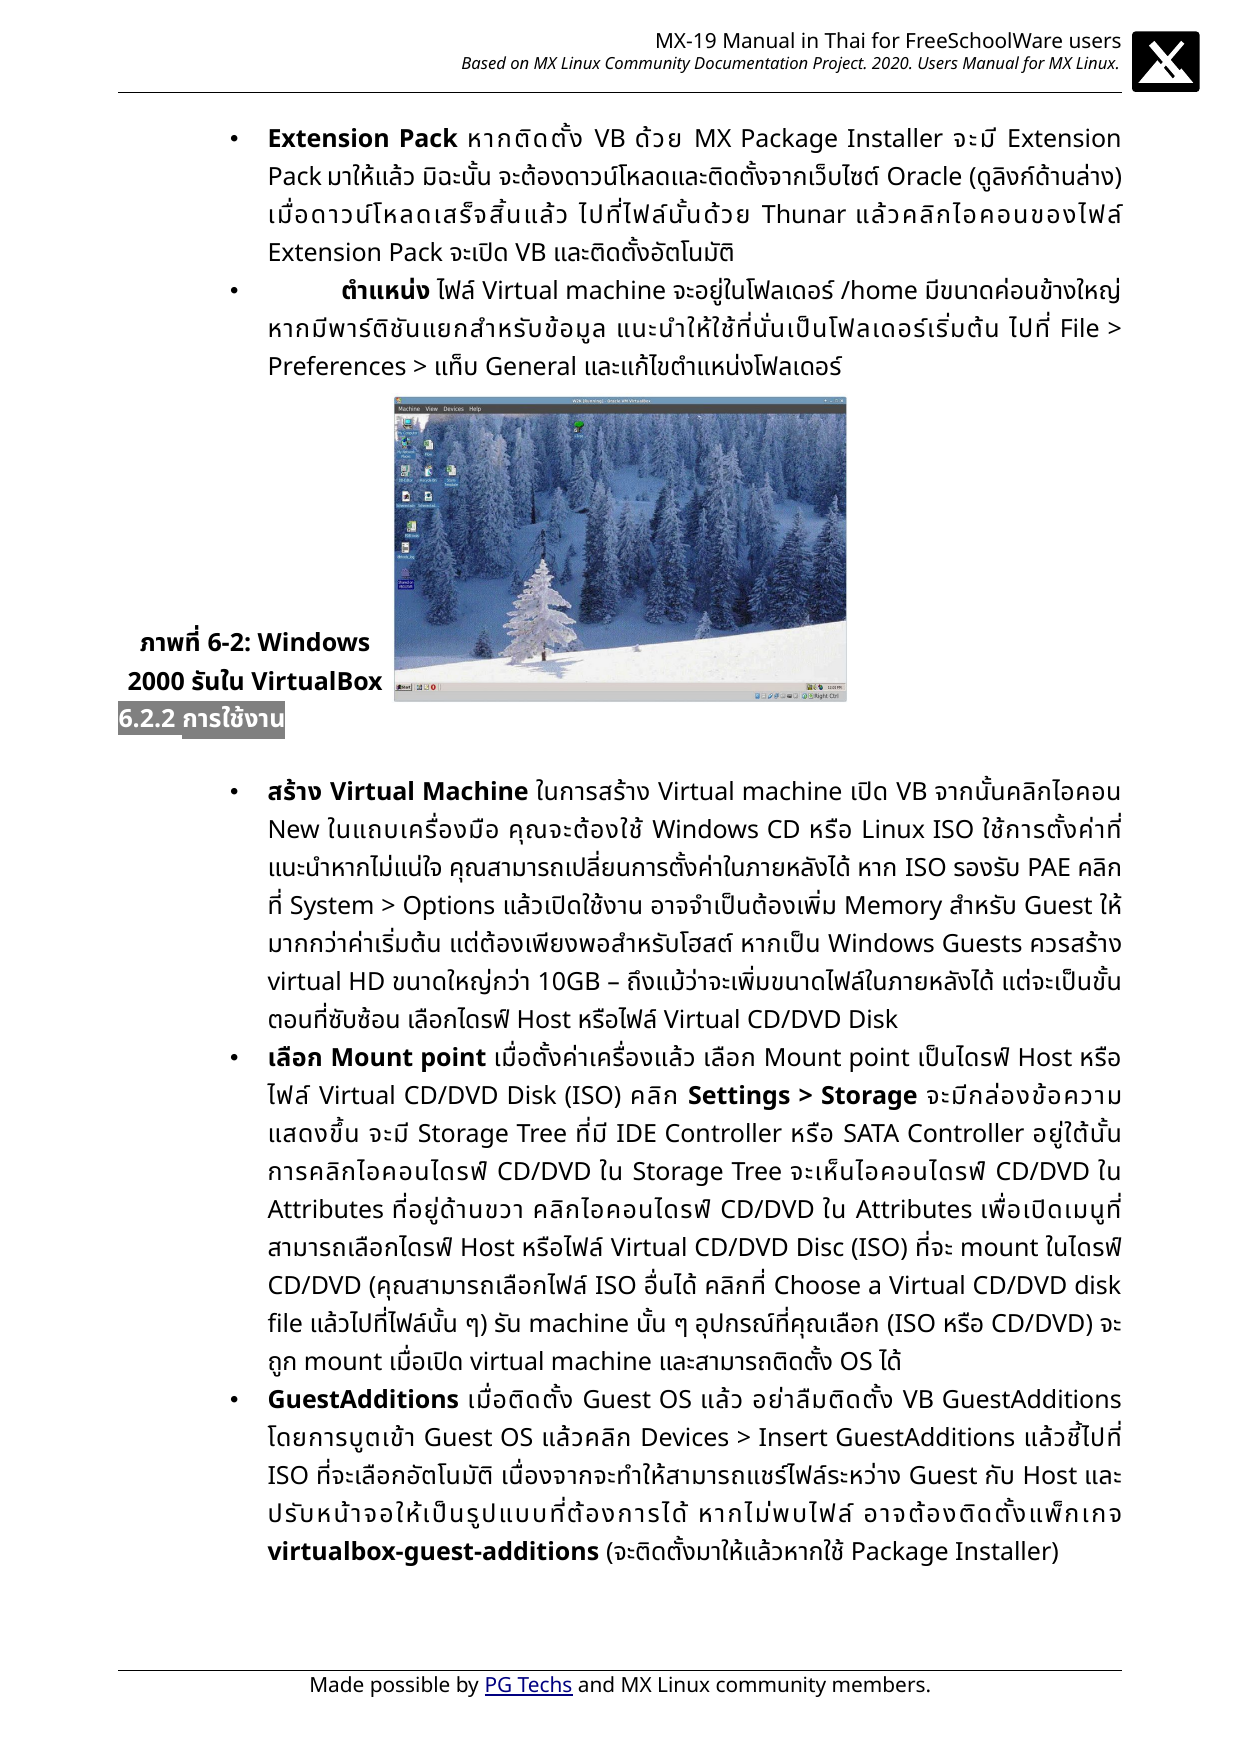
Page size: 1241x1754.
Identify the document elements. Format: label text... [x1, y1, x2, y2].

list ตำแหน่ง ไฟล์ Virtual machine จะอยู่ในโฟลเดอร์ /home มีขนาดค่อนข้างใหญ่ หากมีพาร์ติชันแยกสำหรับข้อมูล แนะนำให้ใช้ที่นั่นเป็นโฟลเดอร์เริ่มต้น ไปที่ File > Preferences > แท็บ General และแก้ไขตำแหน่งโฟลเดอร์ [230, 273, 1122, 387]
text [849, 625, 1122, 701]
list สร้าง Virtual Machine ในการสร้าง Virtual machine เปิด VB จากนั้นคลิกไอคอน New ในแถบเครื่องมือ คุณจะต้องใช้ Windows CD หรือ Linux ISO ใช้การตั้งค่าที่แนะนำหากไม่แน่ใจ คุณสามารถเปลี่ยนการตั้งค่าในภายหลังได้ หาก ISO รองรับ PAE คลิกที่ System > Options แล้วเปิดใช้งาน อาจจำเป็นต้องเพิ่ม Memory สำหรับ Guest ให้มากกว่าค่าเริ่มต้น แต่ต้องเพียงพอสำหรับโฮสต์ หากเป็น Windows Guests ควรสร้าง virtual HD ขนาดใหญ่กว่า 10GB – ถึงแม้ว่าจะเพิ่มขนาดไฟล์ในภายหลังได้ แต่จะเป็นขั้นตอนที่ซับซ้อน เลือกไดรฟ์ Host หรือไฟล์ Virtual CD/DVD Disk [230, 773, 1122, 1039]
list Extension Pack หากติดตั้ง VB ด้วย MX Package Installer จะมี Extension Packมาให้แล้ว มิฉะนั้น จะต้องดาวน์โหลดและติดตั้งจากเว็บไซต์ Oracle (ดูลิงก์ด้านล่าง) เมื่อดาวน์โหลดเสร็จสิ้นแล้ว ไปที่ไฟล์นั้นด้วย Thunar แล้วคลิกไอคอนของไฟล์ Extension Pack จะเปิด VB และติดตั้งอัตโนมัติ [230, 121, 1122, 273]
text ภาพที่ 6-2: Windows 2000 รันใน VirtualBox [118, 625, 391, 701]
picture [391, 393, 849, 704]
text 6.2.2 การใช้งาน [118, 701, 1122, 739]
list GuestAdditions เมื่อติดตั้ง Guest OS แล้ว อย่าลืมติดตั้ง VB GuestAdditions โดยการบูตเข้า Guest OS แล้วคลิก Devices > Insert GuestAdditions แล้วชี้ไปที่ ISO ที่จะเลือกอัตโนมัติ เนื่องจากจะทำให้สามารถแชร์ไฟล์ระหว่าง Guest กับ Host และปรับหน้าจอให้เป็นรูปแบบที่ต้องการได้ หากไม่พบไฟล์ อาจต้องติดตั้งแพ็กเกจ virtualbox-guest-additions (จะติดตั้งมาให้แล้วหากใช้ Package Installer) [230, 1382, 1122, 1571]
list เลือก Mount point เมื่อตั้งค่าเครื่องแล้ว เลือก Mount point เป็นไดรฟ์ Host หรือไฟล์ Virtual CD/DVD Disk (ISO) คลิก Settings > Storage จะมีกล่องข้อความแสดงขึ้น จะมี Storage Tree ที่มี IDE Controller หรือ SATA Controller อยู่ใต้นั้น การคลิกไอคอนไดรฟ์ CD/DVD ใน Storage Tree จะเห็นไอคอนไดรฟ์ CD/DVD ใน Attributes ที่อยู่ด้านขวา คลิกไอคอนไดรฟ์ CD/DVD ใน Attributes เพื่อเปิดเมนูที่สามารถเลือกไดรฟ์ Host หรือไฟล์ Virtual CD/DVD Disc (ISO) ที่จะ mount ในไดรฟ์ CD/DVD (คุณสามารถเลือกไฟล์ ISO อื่นได้ คลิกที่ Choose a Virtual CD/DVD disk file แล้วไปที่ไฟล์นั้น ๆ) รัน machine นั้น ๆ อุปกรณ์ที่คุณเลือก (ISO หรือ CD/DVD) จะถูก mount เมื่อเปิด virtual machine และสามารถติดตั้ง OS ได้ [230, 1039, 1122, 1382]
